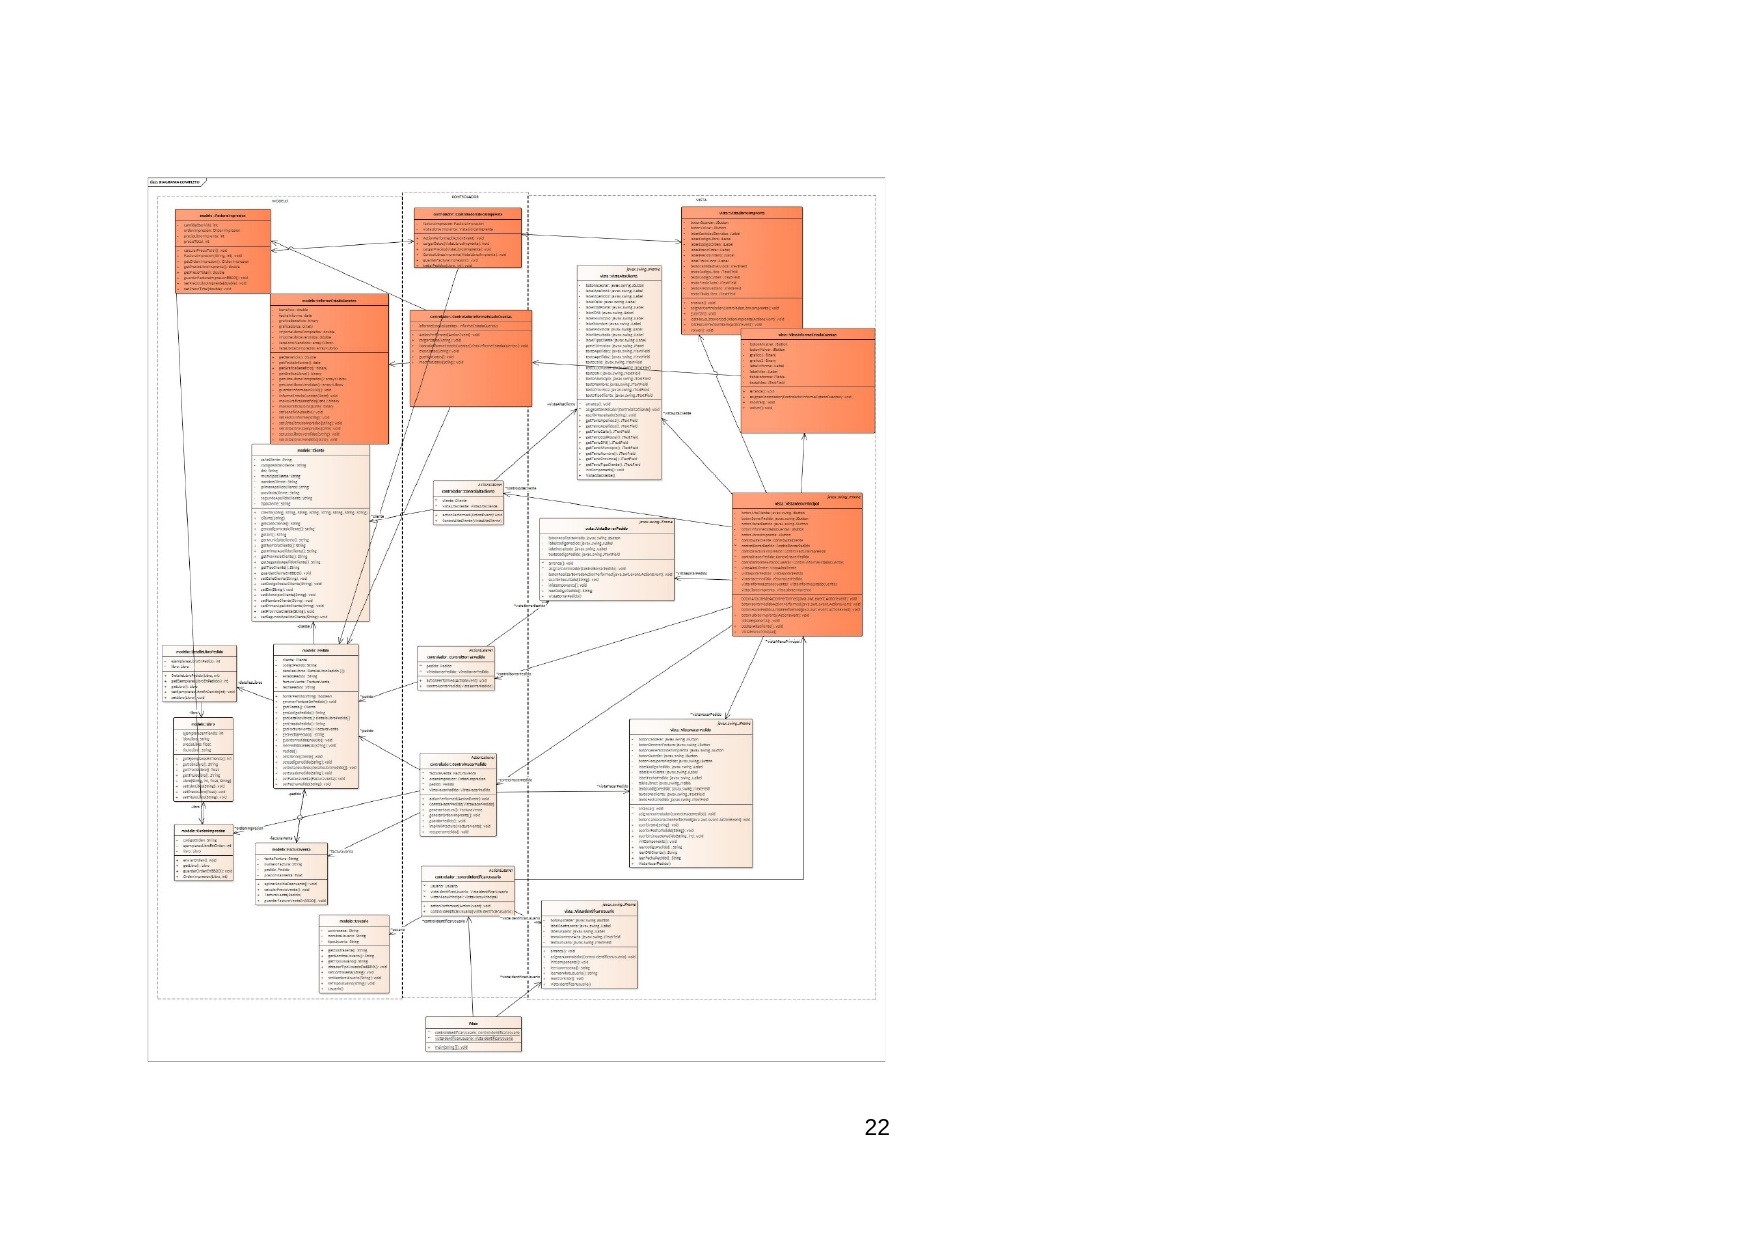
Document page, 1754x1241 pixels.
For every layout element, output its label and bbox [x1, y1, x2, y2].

picture [147, 177, 885, 1062]
